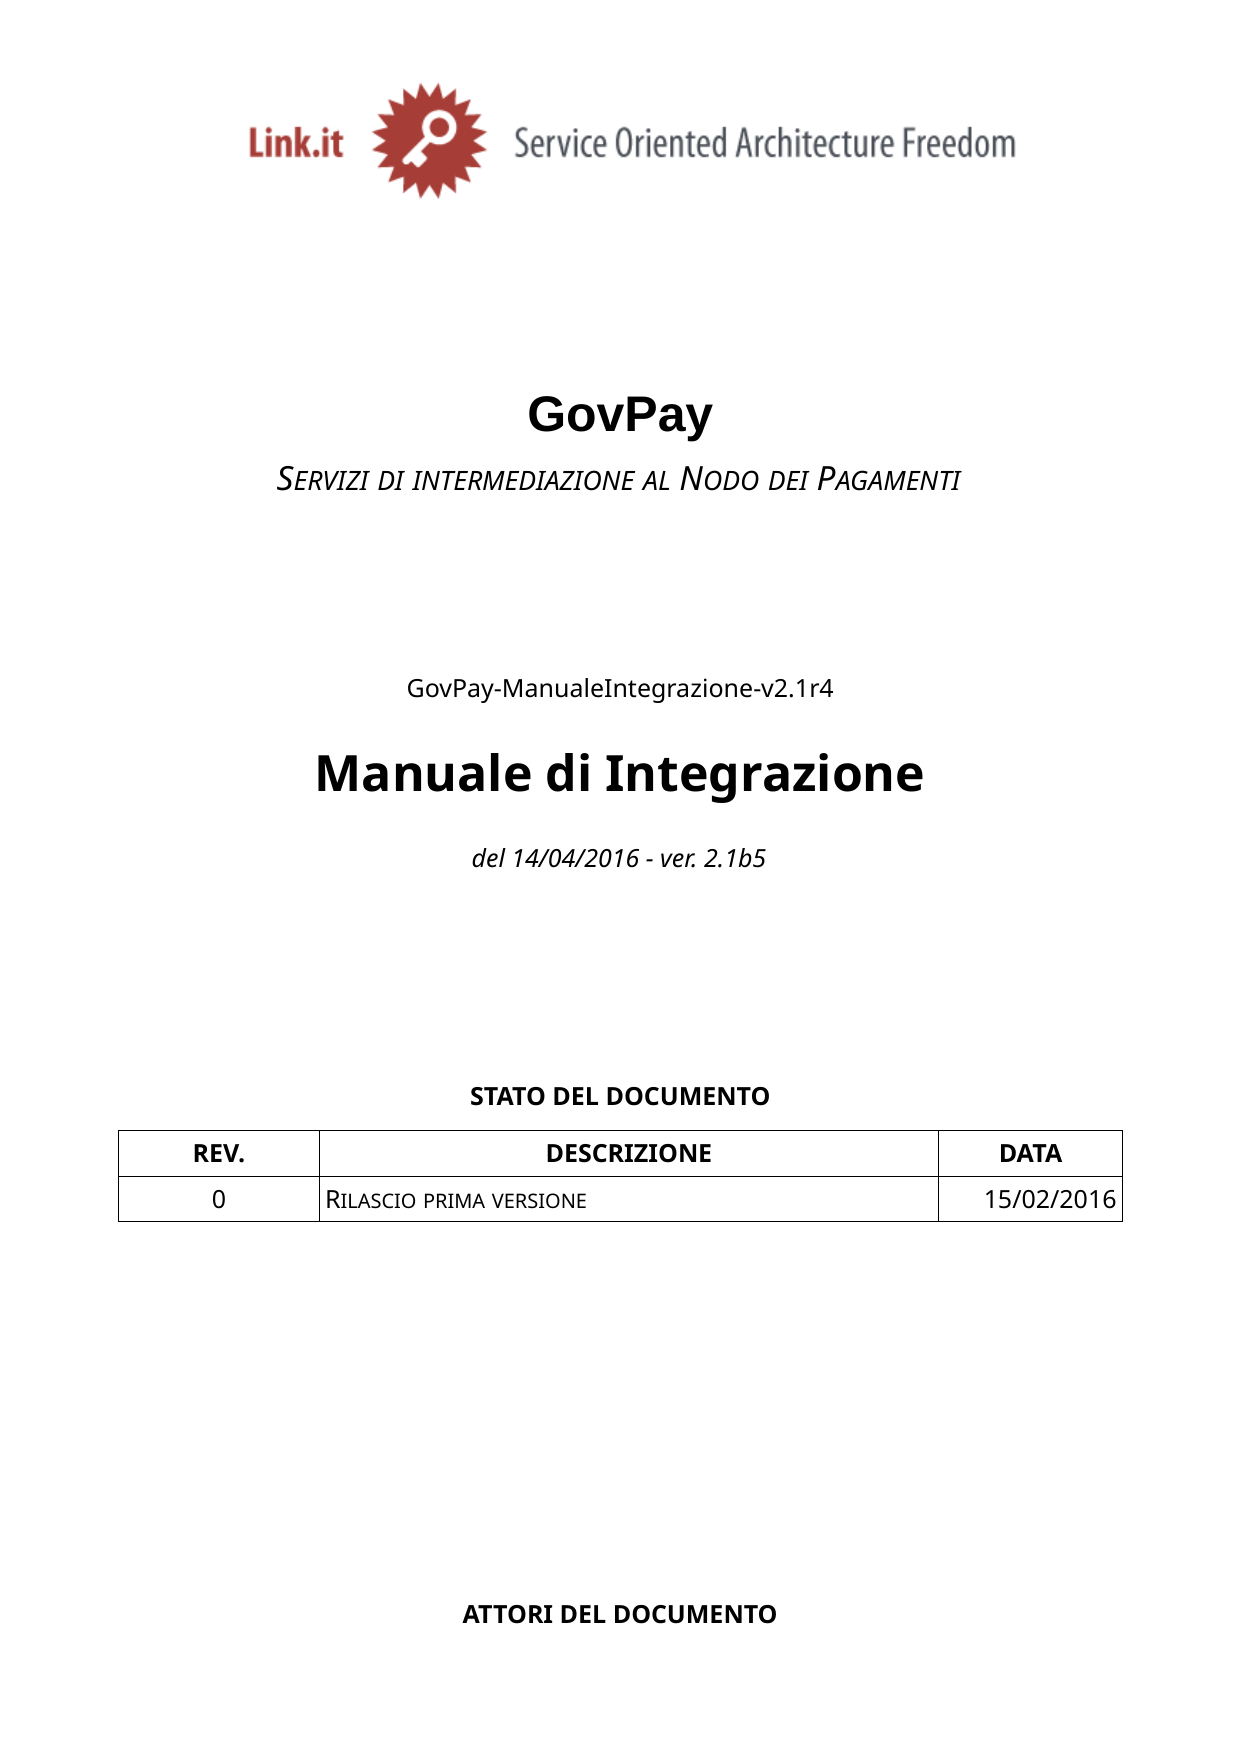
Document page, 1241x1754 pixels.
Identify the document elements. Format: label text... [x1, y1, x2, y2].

table_cell 15/02/2016 [939, 1177, 1122, 1221]
subtitle GovPay [118, 384, 1122, 442]
table_header DESCRIZIONE [320, 1131, 938, 1176]
table_cell Rilascio prima versione [320, 1177, 938, 1221]
text Servizi di intermediazione al Nodo dei Pagamenti [118, 454, 1122, 500]
table_header REV. [119, 1131, 319, 1176]
text GovPay-ManualeIntegrazione-v2.1r4 [118, 670, 1122, 704]
text ATTORI DEL DOCUMENTO [118, 1596, 1122, 1630]
picture [118, 75, 1123, 209]
text del 14/04/2016 - ver. 2.1b5 [118, 841, 1122, 875]
text Manuale di Integrazione [118, 738, 1122, 807]
table_cell 0 [119, 1177, 319, 1221]
text STATO DEL DOCUMENTO [118, 1079, 1122, 1113]
table_header DATA [939, 1131, 1122, 1176]
